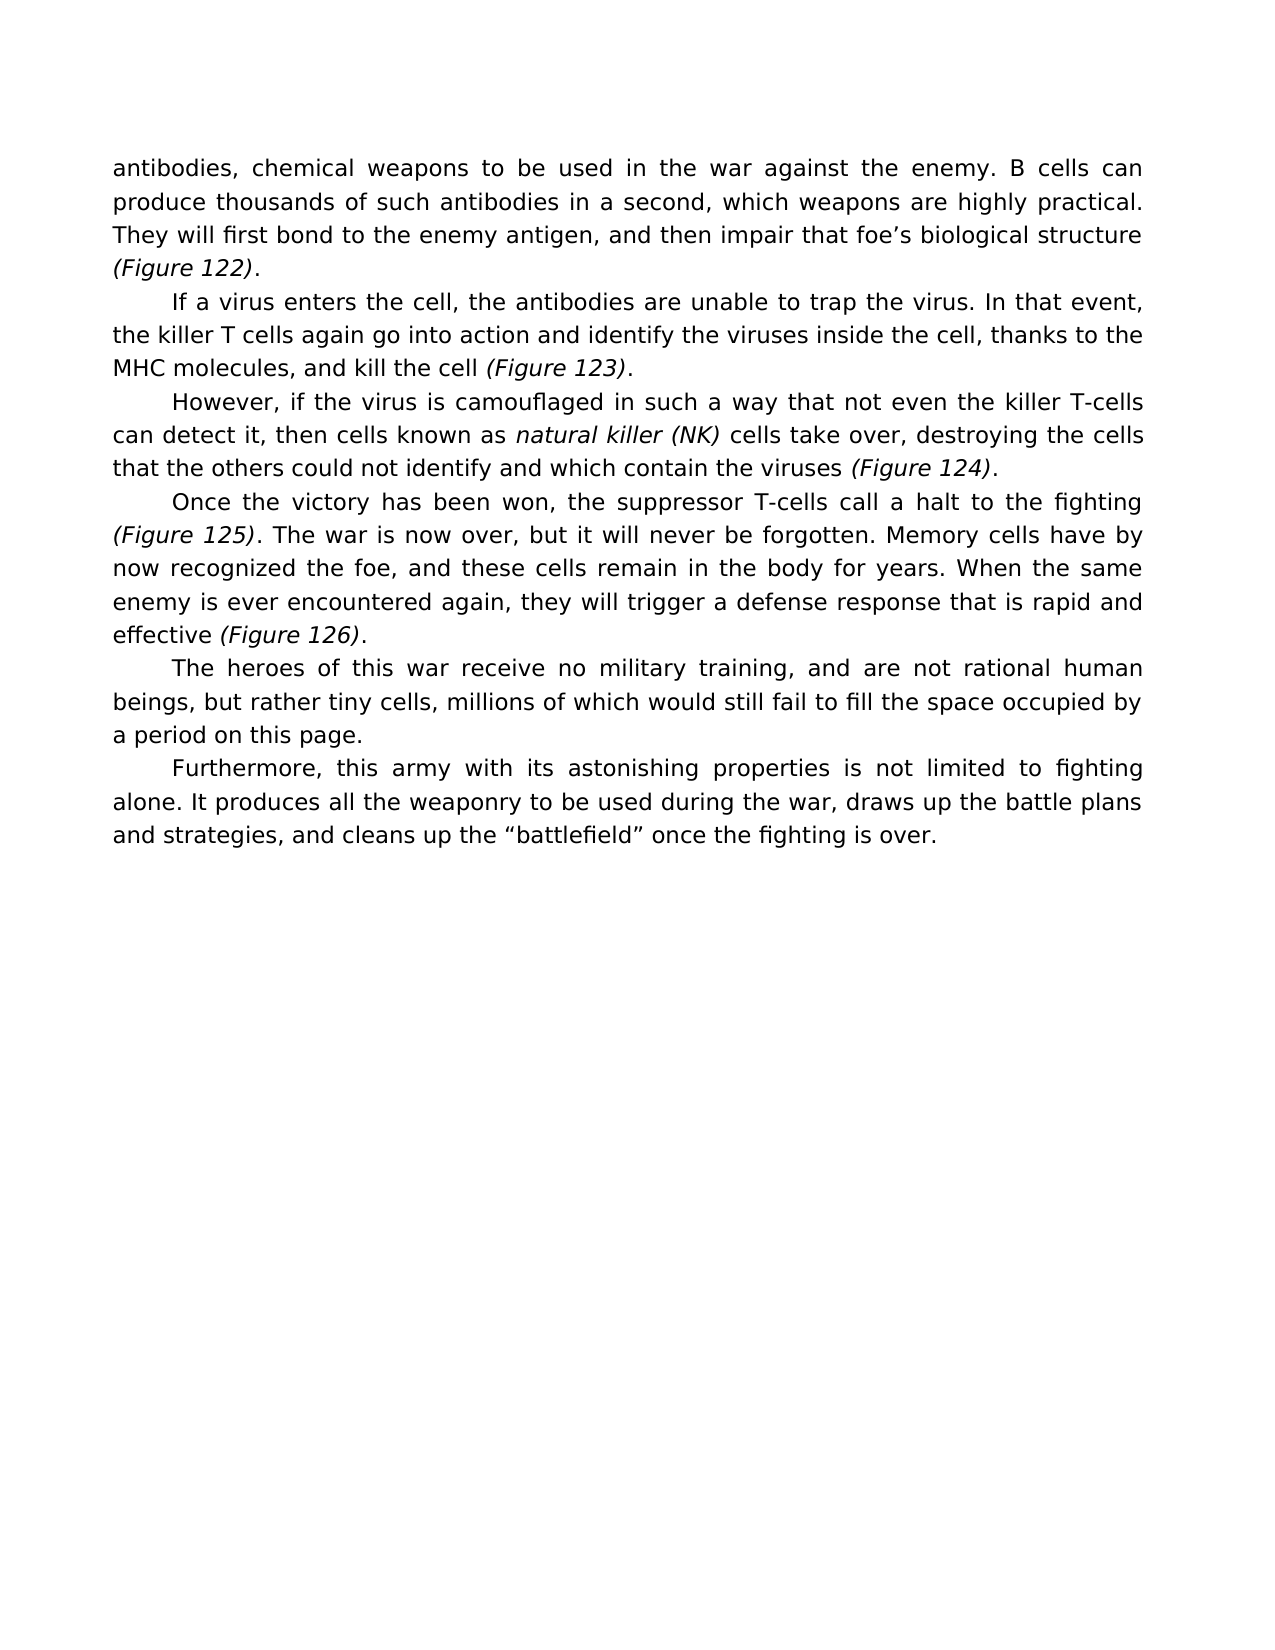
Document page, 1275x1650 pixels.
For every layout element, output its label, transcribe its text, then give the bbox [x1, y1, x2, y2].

text However, if the virus is camouflaged in such a way that not even the killer T-cells can detect it, then cells known as natural killer (NK) cells take over, destroying the cells that the others could not identify and which contain the viruses (Figure 124). [112, 383, 1145, 483]
text The heroes of this war receive no military training, and are not rational human beings, but rather tiny cells, millions of which would still fail to fill the space occupied by a period on this page. [112, 650, 1145, 750]
text Once the victory has been won, the suppressor T-cells call a halt to the fighting (Figure 125). The war is now over, but it will never be forgotten. Memory cells have by now recognized the foe, and these cells remain in the body for years. When the same enemy is ever encountered again, they will trigger a defense response that is rapid and effective (Figure 126). [112, 483, 1145, 650]
text If a virus enters the cell, the antibodies are unable to trap the virus. In that event, the killer T cells again go into action and identify the viruses inside the cell, thanks to the MHC molecules, and kill the cell (Figure 123). [112, 283, 1145, 383]
text antibodies, chemical weapons to be used in the war against the enemy. B cells can produce thousands of such antibodies in a second, which weapons are highly practical. They will first bond to the enemy antigen, and then impair that foe’s biological structure (Figure 122). [112, 150, 1145, 283]
text Furthermore, this army with its astonishing properties is not limited to fighting alone. It produces all the weaponry to be used during the war, draws up the battle plans and strategies, and cleans up the “battlefield” once the fighting is over. [112, 750, 1145, 850]
